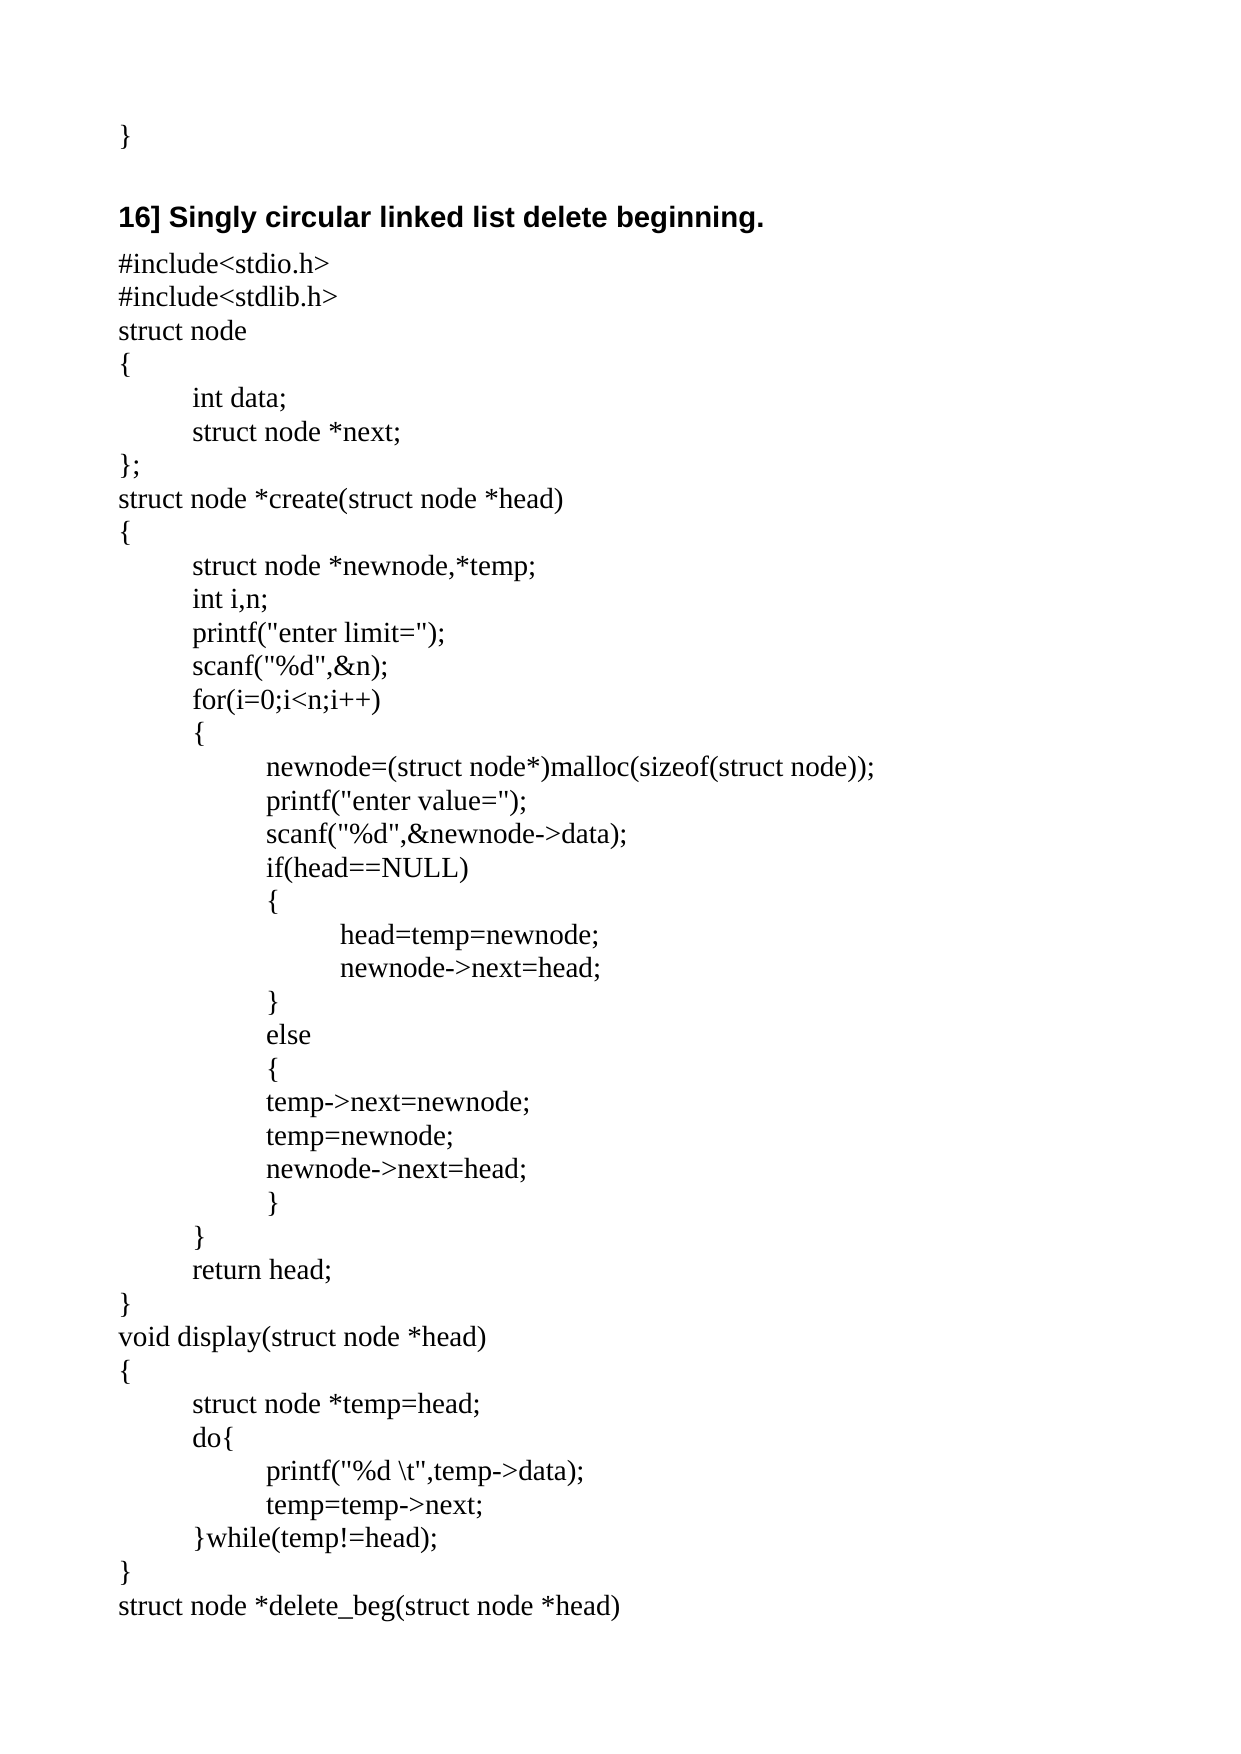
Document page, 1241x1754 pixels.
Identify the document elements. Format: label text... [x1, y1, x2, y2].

text } [118, 1554, 1122, 1588]
text { [118, 1051, 1122, 1084]
text printf("enter limit="); [118, 615, 1122, 648]
text for(i=0;i<n;i++) [118, 682, 1122, 716]
text do{ [118, 1420, 1122, 1453]
text { [118, 716, 1122, 749]
text newnode=(struct node*)malloc(sizeof(struct node)); [118, 749, 1122, 783]
text #include<stdlib.h> [118, 279, 1122, 313]
text return head; [118, 1252, 1122, 1286]
text { [118, 514, 1122, 548]
text struct node *next; [118, 414, 1122, 447]
text { [118, 1353, 1122, 1386]
text struct node *create(struct node *head) [118, 481, 1122, 514]
text struct node *temp=head; [118, 1386, 1122, 1420]
text newnode->next=head; [118, 950, 1122, 984]
text #include<stdio.h> [118, 246, 1122, 279]
text int data; [118, 380, 1122, 414]
text int i,n; [118, 581, 1122, 615]
text } [118, 118, 1122, 152]
text } [118, 1219, 1122, 1252]
subtitle 16] Singly circular linked list delete beginning. [118, 200, 1122, 233]
text { [118, 347, 1122, 380]
text printf("enter value="); [118, 783, 1122, 816]
text struct node *newnode,*temp; [118, 548, 1122, 581]
text scanf("%d",&n); [118, 648, 1122, 682]
text void display(struct node *head) [118, 1319, 1122, 1353]
text temp=newnode; [118, 1118, 1122, 1152]
text temp->next=newnode; [118, 1084, 1122, 1118]
text } [118, 984, 1122, 1017]
text scanf("%d",&newnode->data); [118, 816, 1122, 850]
text { [118, 883, 1122, 917]
text temp=temp->next; [118, 1487, 1122, 1521]
text } [118, 1185, 1122, 1219]
text struct node [118, 313, 1122, 347]
text head=temp=newnode; [118, 917, 1122, 950]
text else [118, 1017, 1122, 1051]
text }while(temp!=head); [118, 1521, 1122, 1554]
text printf("%d \t",temp->data); [118, 1453, 1122, 1487]
text newnode->next=head; [118, 1152, 1122, 1185]
text struct node *delete_beg(struct node *head) [118, 1588, 1122, 1621]
text if(head==NULL) [118, 850, 1122, 883]
text } [118, 1286, 1122, 1319]
text }; [118, 447, 1122, 481]
